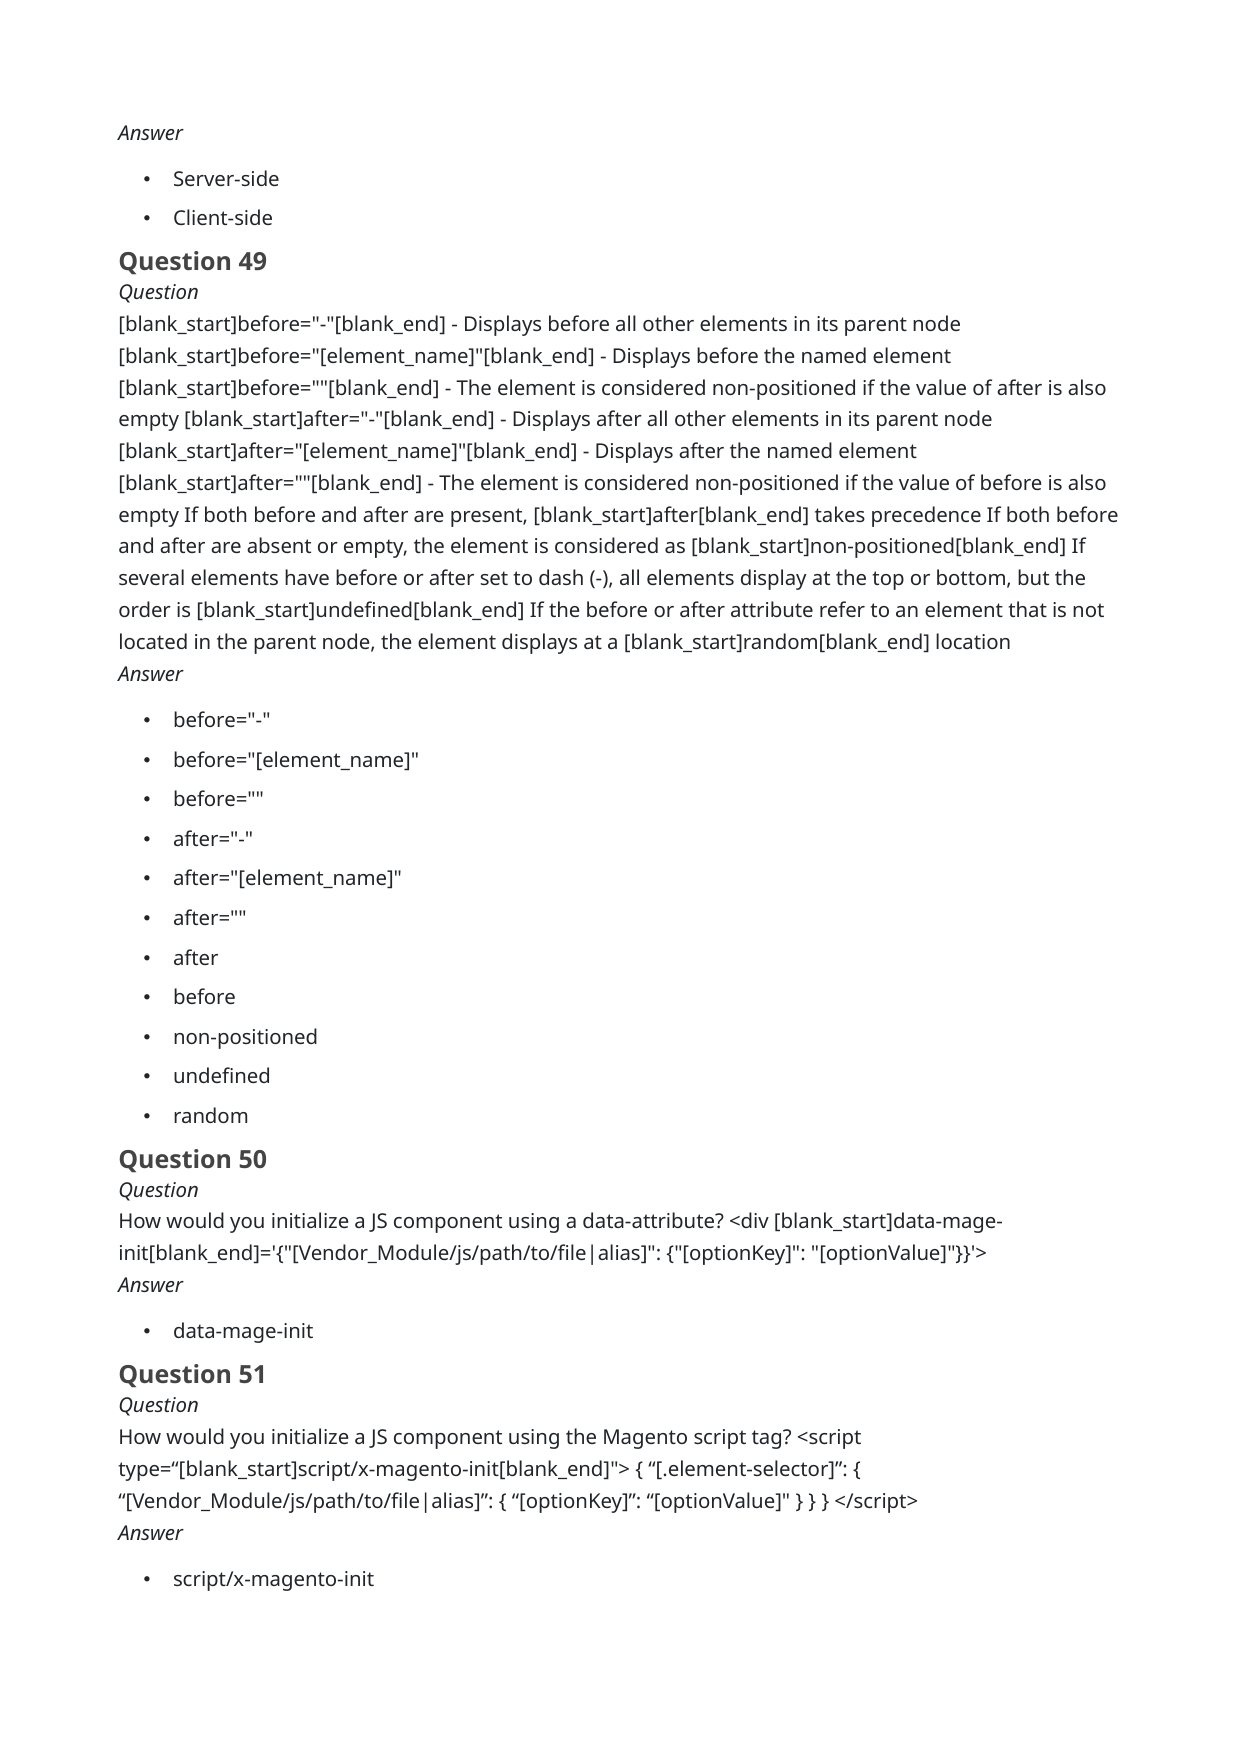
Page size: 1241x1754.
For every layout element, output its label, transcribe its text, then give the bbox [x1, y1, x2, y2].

list random [143, 1101, 1122, 1129]
text How would you initialize a JS component using the Magento script tag? <script type=“[blank_start]script/x-magento-init[blank_end]"> { “[.element-selector]”: { “[Vendor_Module/js/path/to/file|alias]”: { “[optionKey]”: “[optionValue]" } } } </script> [118, 1423, 1122, 1514]
list data-mage-init [143, 1317, 1122, 1345]
list script/x-magento-init [143, 1564, 1122, 1592]
list after="-" [143, 824, 1122, 852]
text How would you initialize a JS component using a data-attribute? <div [blank_start]data-mage-init[blank_end]='{"[Vendor_Module/js/path/to/file|alias]": {"[optionKey]": "[optionValue]"}}'> [118, 1207, 1122, 1267]
text Answer [118, 1518, 1122, 1546]
text [blank_start]before="-"[blank_end] - Displays before all other elements in its parent node [blank_start]before="[element_name]"[blank_end] - Displays before the named element [blank_start]before=""[blank_end] - The element is considered non-positioned if the value of after is also empty [blank_start]after="-"[blank_end] - Displays after all other elements in its parent node [blank_start]after="[element_name]"[blank_end] - Displays after the named element [blank_start]after=""[blank_end] - The element is considered non-positioned if the value of before is also empty If both before and after are present, [blank_start]after[blank_end] takes precedence If both before and after are absent or empty, the element is considered as [blank_start]non-positioned[blank_end] If several elements have before or after set to dash (-), all elements display at the top or bottom, but the order is [blank_start]undefined[blank_end] If the before or after attribute refer to an element that is not located in the parent node, the element displays at a [blank_start]random[blank_end] location [118, 310, 1122, 655]
text Question [118, 1175, 1122, 1203]
list non-positioned [143, 1022, 1122, 1050]
list before="-" [143, 706, 1122, 733]
text Answer [118, 1271, 1122, 1298]
list before="[element_name]" [143, 745, 1122, 773]
list Server-side [143, 164, 1122, 192]
text Question [118, 278, 1122, 306]
list before [143, 983, 1122, 1010]
list Client-side [143, 204, 1122, 232]
subtitle Question 49 [118, 244, 1122, 278]
text Answer [118, 118, 1122, 146]
list after="" [143, 903, 1122, 931]
subtitle Question 51 [118, 1357, 1122, 1391]
list after [143, 943, 1122, 971]
subtitle Question 50 [118, 1141, 1122, 1175]
list after="[element_name]" [143, 864, 1122, 892]
list before="" [143, 785, 1122, 812]
text Answer [118, 659, 1122, 687]
text Question [118, 1391, 1122, 1419]
list undefined [143, 1062, 1122, 1089]
